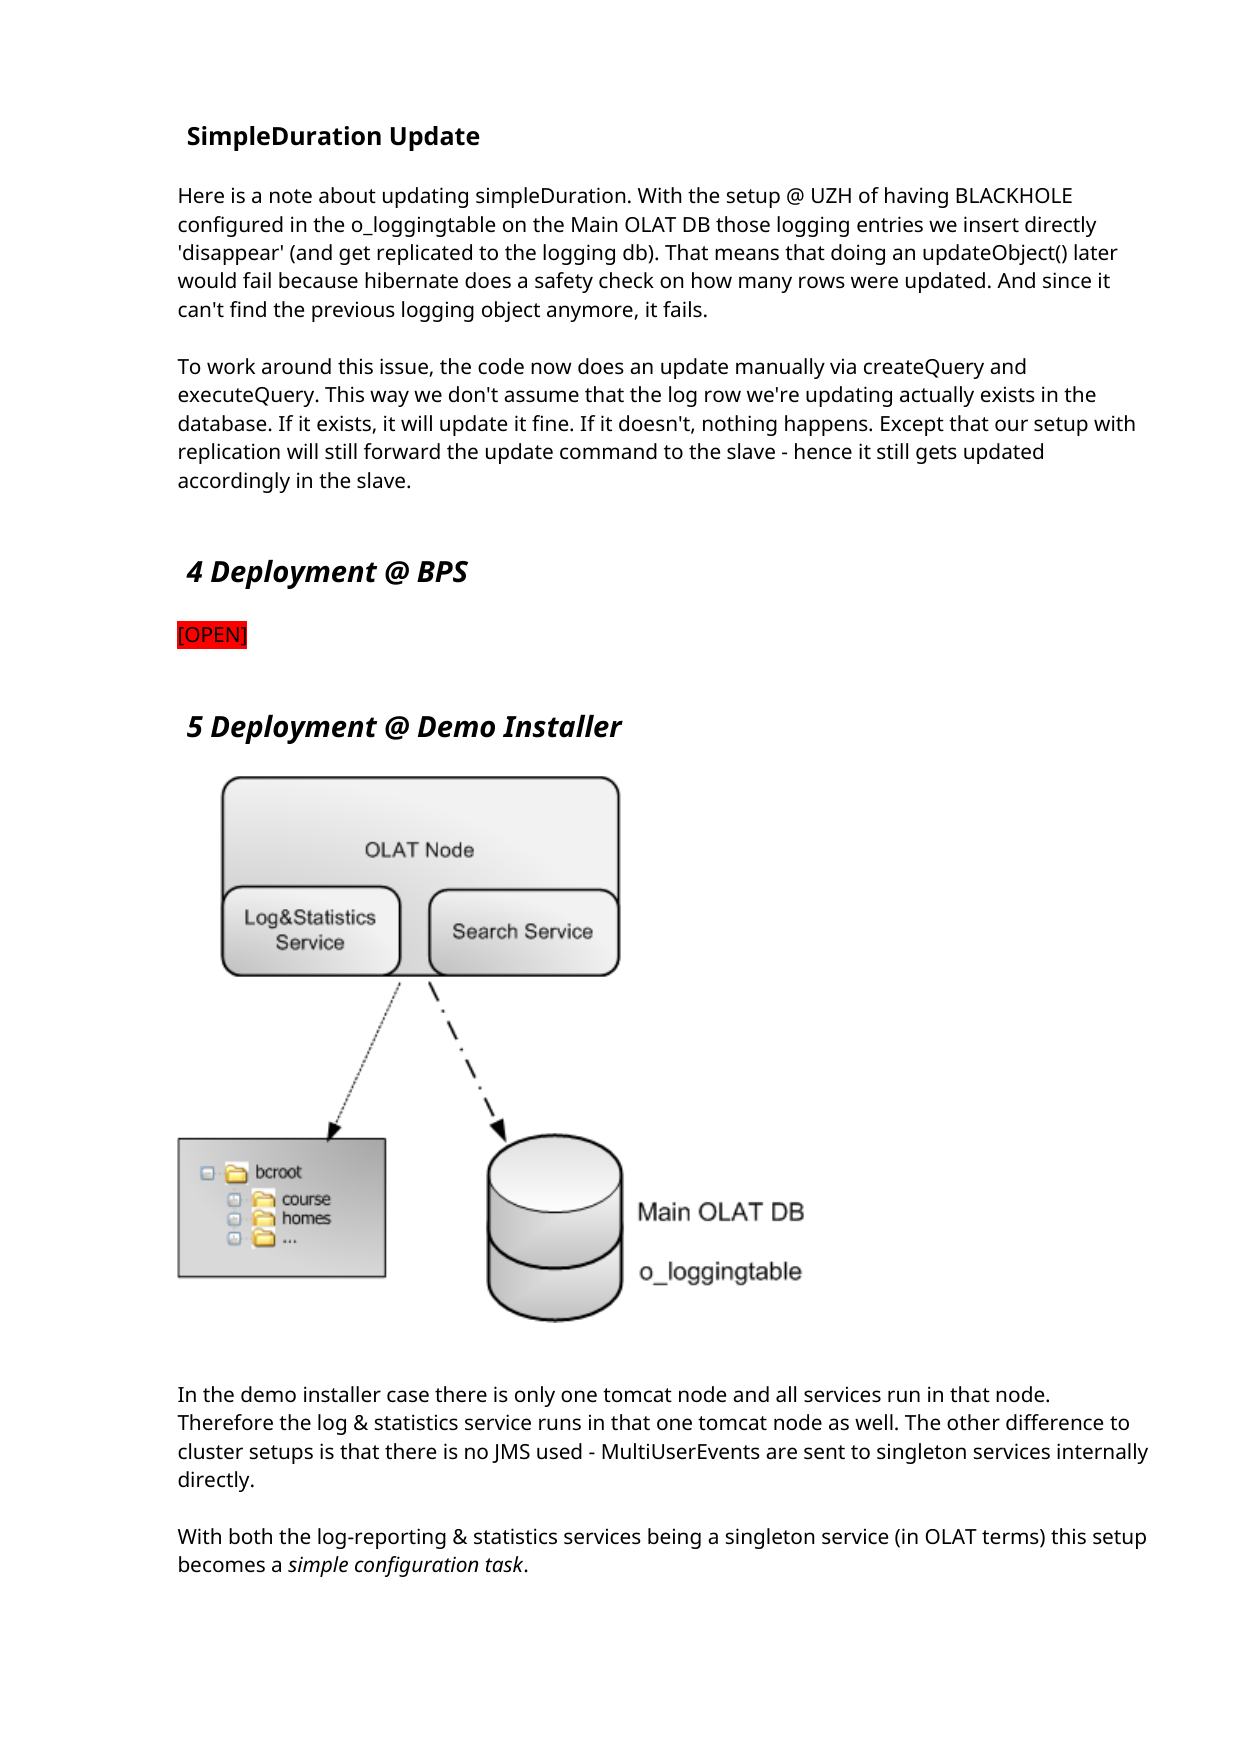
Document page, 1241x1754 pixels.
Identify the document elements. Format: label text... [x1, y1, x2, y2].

picture [177, 775, 807, 1323]
subtitle SimpleDuration Update [487, 118, 1142, 152]
text In the demo installer case there is only one tomcat node and all services run in that node. Therefore the log & statistics service runs in that one tomcat node as well. The other difference to cluster setups is that there is no JMS used - MultiUserEvents are sent to singleton services internally directly. With both the log-reporting & statistics services being a singleton service (in OLAT terms) this setup becomes a simple configuration task. [177, 1352, 1152, 1607]
subtitle 5 Deployment @ Demo Installer [632, 707, 1142, 746]
subtitle 4 Deployment @ BPS [479, 552, 1142, 591]
text Here is a note about updating simpleDuration. With the setup @ UZH of having BLACKHOLE configured in the o_loggingtable on the Main OLAT DB those logging entries we insert directly 'disappear' (and get replicated to the logging db). That means that doing an updateObject() later would fail because hibernate does a safety check on how many rows were updated. And since it can't find the previous logging object anymore, it fails. To work around this issue, the code now does an update manually via createQuery and executeQuery. This way we don't assume that the log row we're updating actually exists in the database. If it exists, it will update it fine. If it doesn't, nothing happens. Except that our setup with replication will still forward the update command to the slave - hence it still gets updated accordingly in the slave. [177, 181, 1152, 523]
text [OPEN] [177, 621, 1152, 677]
